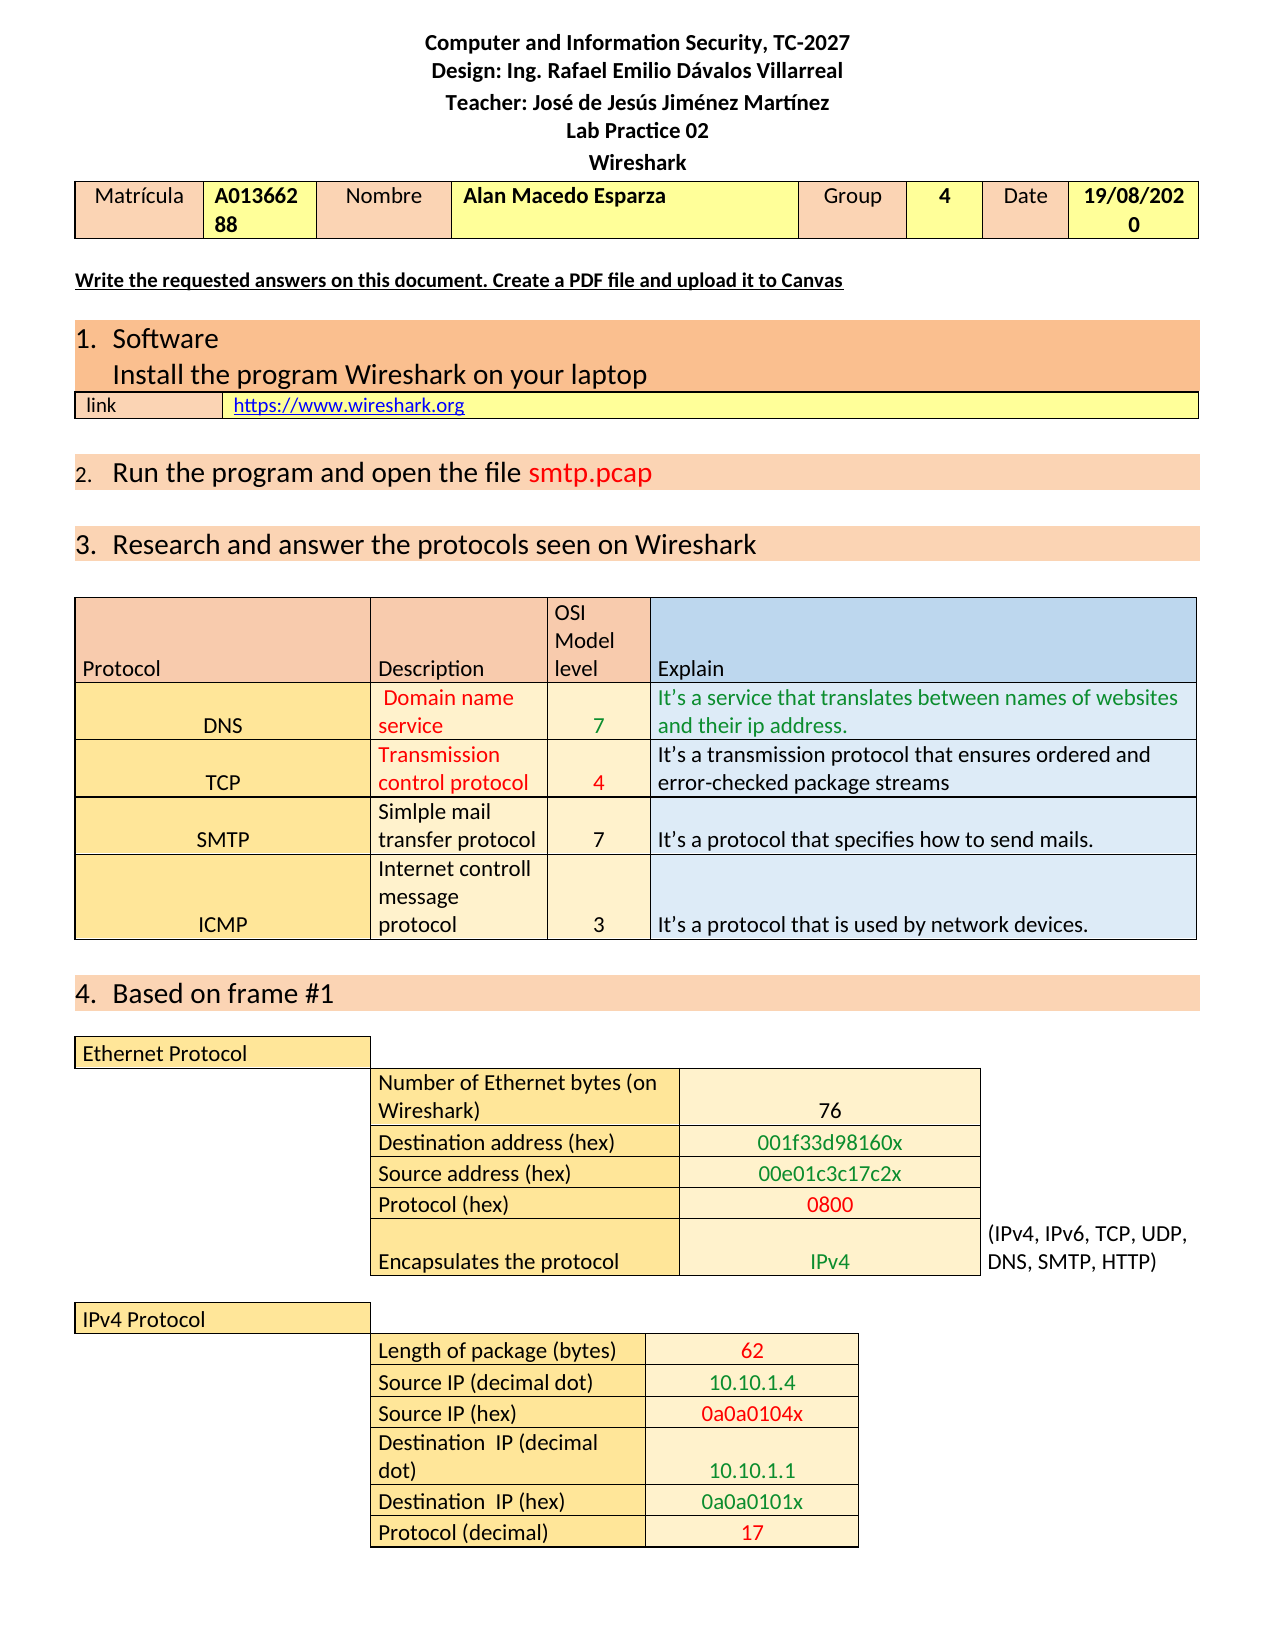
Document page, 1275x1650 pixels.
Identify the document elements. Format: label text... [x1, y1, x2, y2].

table_cell [75, 1364, 370, 1396]
table_cell Internet controll message protocol [371, 855, 547, 938]
list Based on frame #1 [75, 975, 1200, 1011]
table_cell [859, 1427, 1275, 1484]
table_header Explain [651, 598, 1196, 682]
table_cell Transmission control protocol [371, 740, 547, 796]
list Software Install the program Wireshark on your laptop [75, 320, 1200, 391]
table_cell [75, 1396, 370, 1427]
table_header Group [799, 182, 906, 238]
table_header Protocol [76, 598, 370, 682]
table_header [980, 1036, 1275, 1067]
table_cell Source IP (hex) [371, 1397, 645, 1427]
table_cell [981, 1156, 1275, 1187]
table_cell [859, 1333, 1275, 1364]
table_cell [981, 1187, 1275, 1218]
table_cell 17 [646, 1516, 858, 1546]
table_cell Simlple mail transfer protocol [371, 798, 547, 853]
table_cell Destination address (hex) [371, 1126, 679, 1156]
table_cell [75, 1125, 370, 1156]
table_cell [859, 1515, 1275, 1546]
text Write the requested answers on this document. Create a PDF file and upload it to Canvas [75, 267, 1200, 292]
table_cell TCP [76, 740, 370, 796]
table_cell [859, 1484, 1275, 1515]
table_cell 62 [646, 1334, 858, 1364]
table_cell IPv4 [680, 1219, 980, 1275]
table_cell ICMP [76, 855, 370, 938]
table_cell 0a0a0101x [646, 1485, 858, 1515]
table_cell [75, 1484, 370, 1515]
table_cell 10.10.1.4 [646, 1365, 858, 1396]
table_header 19/08/2020 [1069, 182, 1198, 238]
table_header IPv4 Protocol [76, 1303, 370, 1333]
table_cell 10.10.1.1 [646, 1428, 858, 1484]
table_cell It’s a protocol that is used by network devices. [651, 855, 1196, 938]
table_header [858, 1302, 1275, 1333]
table_header Nombre [317, 182, 451, 238]
table_cell [75, 1334, 370, 1364]
table_cell 4 [548, 740, 650, 796]
table_cell (IPv4, IPv6, TCP, UDP, DNS, SMTP, HTTP) [981, 1218, 1275, 1275]
table_cell It’s a protocol that specifies how to send mails. [651, 798, 1196, 853]
table_cell 0a0a0104x [646, 1397, 858, 1427]
table_header link [76, 393, 222, 418]
table_cell 76 [680, 1069, 980, 1124]
table_cell [75, 1156, 370, 1187]
table_cell It’s a transmission protocol that ensures ordered and error-checked package streams [651, 740, 1196, 796]
text Wireshark [75, 148, 1200, 176]
table_cell [981, 1068, 1275, 1124]
table_cell 7 [548, 683, 650, 739]
table_header Matrícula [76, 182, 203, 238]
table_cell [859, 1396, 1275, 1427]
table_cell Source address (hex) [371, 1157, 679, 1187]
table_cell 00e01c3c17c2x [680, 1157, 980, 1187]
table_cell 0800 [680, 1188, 980, 1218]
table_cell 7 [548, 798, 650, 853]
table_header Alan Macedo Esparza [452, 182, 798, 238]
table_cell 001f33d98160x [680, 1126, 980, 1156]
table_header A01366288 [204, 182, 316, 238]
table_cell Protocol (hex) [371, 1188, 679, 1218]
table_header [371, 1302, 646, 1333]
table_cell Destination IP (hex) [371, 1485, 645, 1515]
table_header Description [371, 598, 547, 682]
table_header Ethernet Protocol [76, 1037, 370, 1067]
table_header [646, 1302, 858, 1333]
table_cell Encapsulates the protocol [371, 1219, 679, 1275]
table_cell Length of package (bytes) [371, 1334, 645, 1364]
table_cell It’s a service that translates between names of websites and their ip address. [651, 683, 1196, 739]
table_cell [859, 1364, 1275, 1396]
table_header OSI Model level [548, 598, 650, 682]
table_header [680, 1036, 980, 1067]
table_cell Source IP (decimal dot) [371, 1365, 645, 1396]
table_cell [75, 1069, 370, 1124]
table_cell Domain name service [371, 683, 547, 739]
table_cell [75, 1427, 370, 1484]
table_cell [981, 1125, 1275, 1156]
table_cell 3 [548, 855, 650, 938]
text Lab Practice 02 [75, 116, 1200, 144]
table_cell [75, 1187, 370, 1218]
table_header [371, 1036, 680, 1067]
table_header 4 [907, 182, 982, 238]
table_header Date [983, 182, 1068, 238]
table_cell [75, 1515, 370, 1546]
list Research and answer the protocols seen on Wireshark [75, 526, 1200, 561]
table_cell Protocol (decimal) [371, 1516, 645, 1546]
table_cell [75, 1218, 370, 1275]
table_cell Destination IP (decimal dot) [371, 1428, 645, 1484]
table_header https://www.wireshark.org [223, 393, 1198, 418]
table_cell SMTP [76, 798, 370, 853]
list Run the program and open the file smtp.pcap [75, 454, 1200, 490]
table_cell DNS [76, 683, 370, 739]
table_cell Number of Ethernet bytes (on Wireshark) [371, 1069, 679, 1124]
